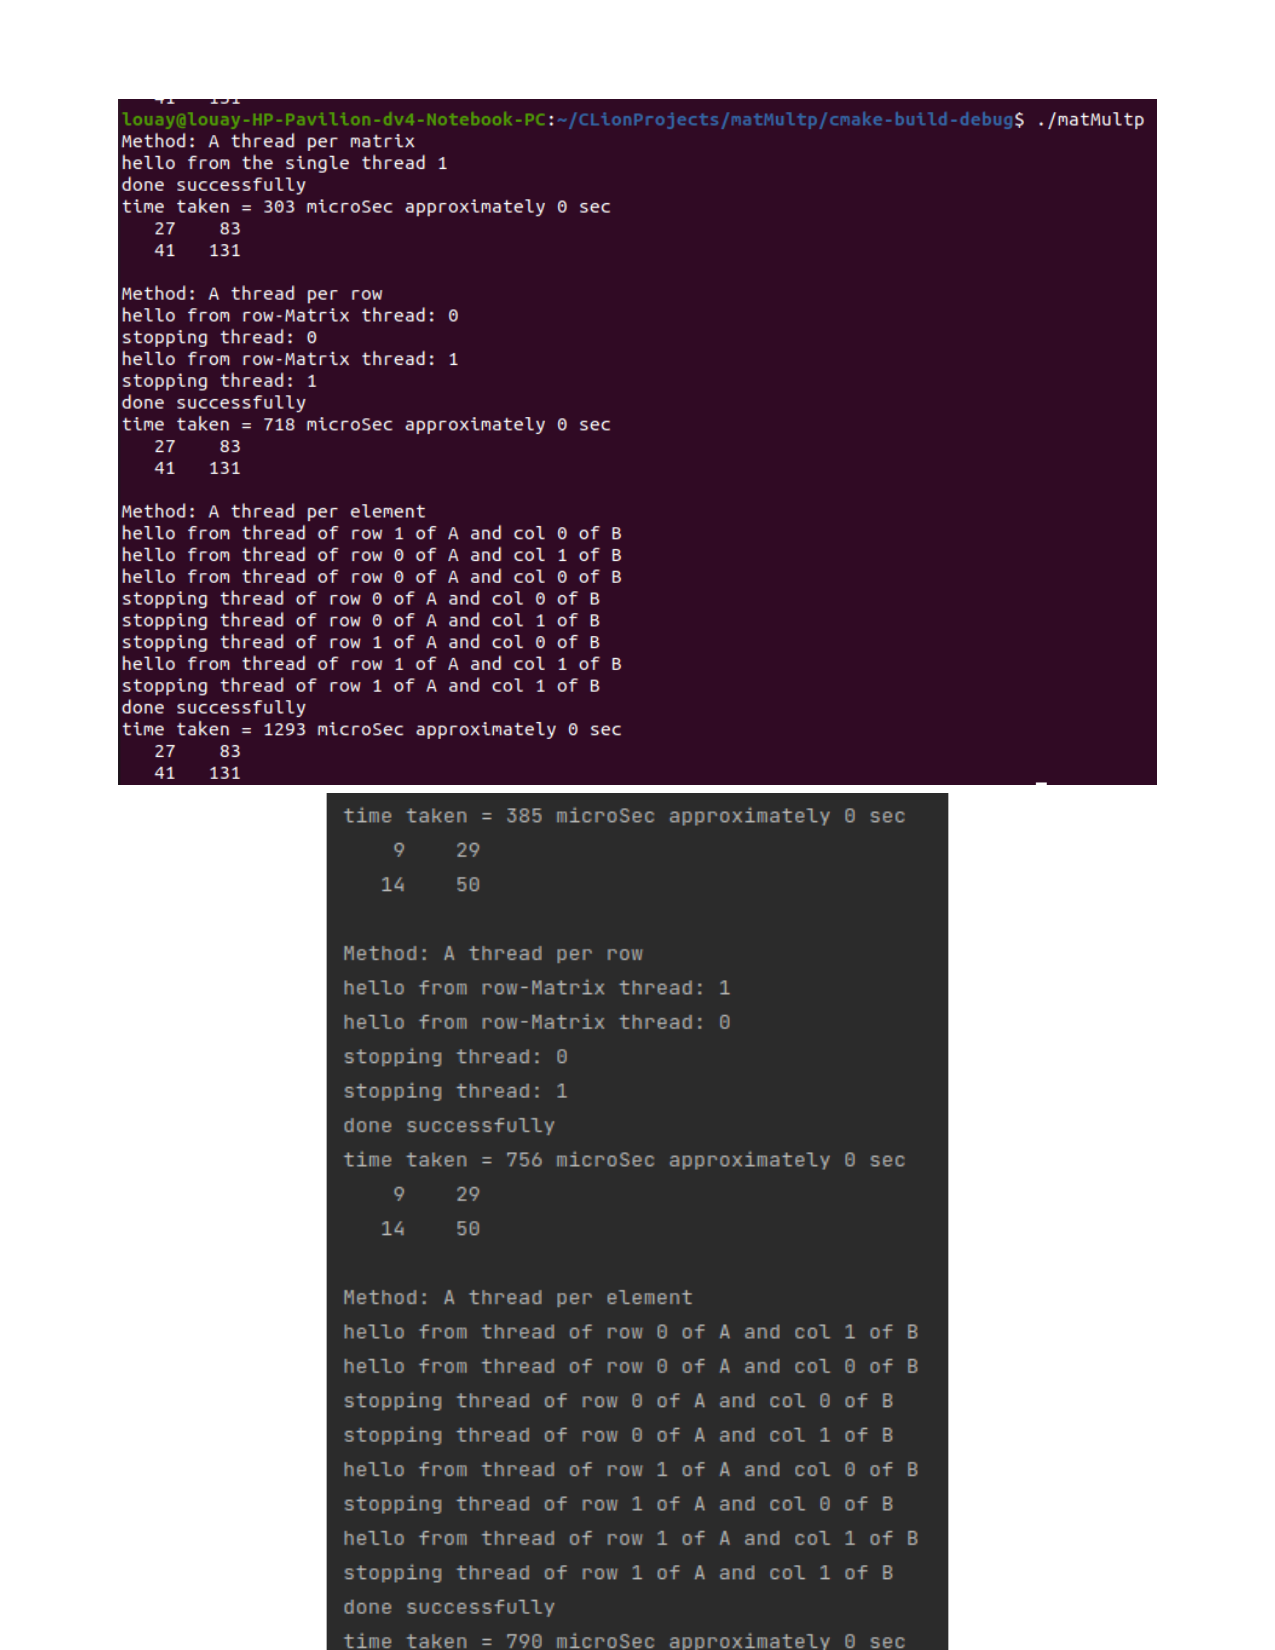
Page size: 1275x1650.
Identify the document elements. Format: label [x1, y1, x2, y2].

picture [326, 793, 949, 1650]
picture [118, 99, 1157, 785]
